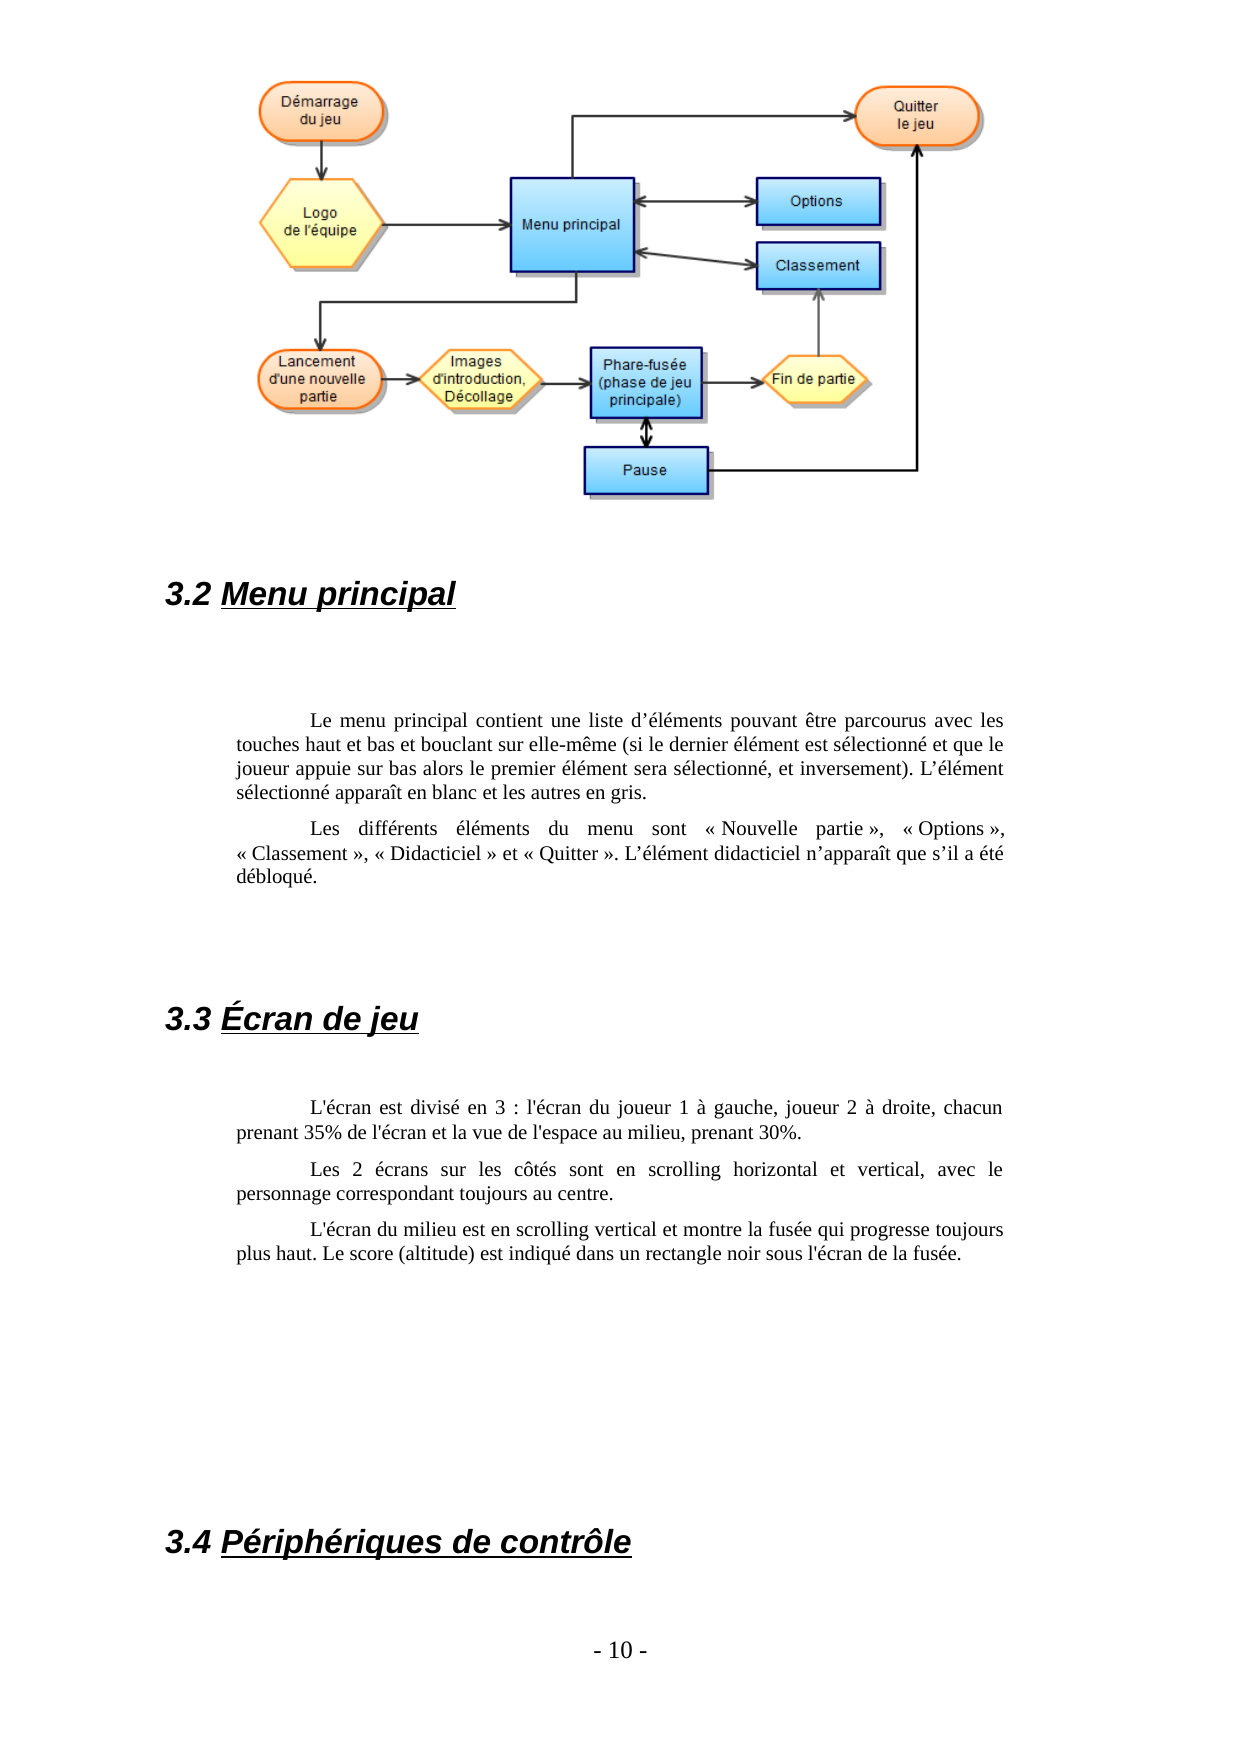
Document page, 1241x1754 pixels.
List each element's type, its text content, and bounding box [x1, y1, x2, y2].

text L'écran est divisé en 3 : l'écran du joueur 1 à gauche, joueur 2 à droite, chacun prenant 35% de l'écran et la vue de l'espace au milieu, prenant 30%. [236, 1091, 1005, 1144]
text Les 2 écrans sur les côtés sont en scrolling horizontal et vertical, avec le personnage correspondant toujours au centre. [236, 1157, 1005, 1205]
text Le menu principal contient une liste d’éléments pouvant être parcourus avec les touches haut et bas et bouclant sur elle-même (si le dernier élément est sélectionné et que le joueur appuie sur bas alors le premier élément sera sélectionné, et inversement). L’élément sélectionné apparaît en blanc et les autres en gris. [236, 708, 1005, 804]
picture [250, 75, 991, 508]
subtitle Écran de jeu [156, 999, 1122, 1038]
subtitle Menu principal [156, 574, 1122, 613]
subtitle Périphériques de contrôle [156, 1522, 1122, 1561]
text Les différents éléments du menu sont « Nouvelle partie », « Options », « Classement », « Didacticiel » et « Quitter ». L’élément didacticiel n’apparaît que s’il a été débloqué. [236, 816, 1005, 888]
text L'écran du milieu est en scrolling vertical et montre la fusée qui progresse toujours plus haut. Le score (altitude) est indiqué dans un rectangle noir sous l'écran de la fusée. [236, 1217, 1005, 1265]
